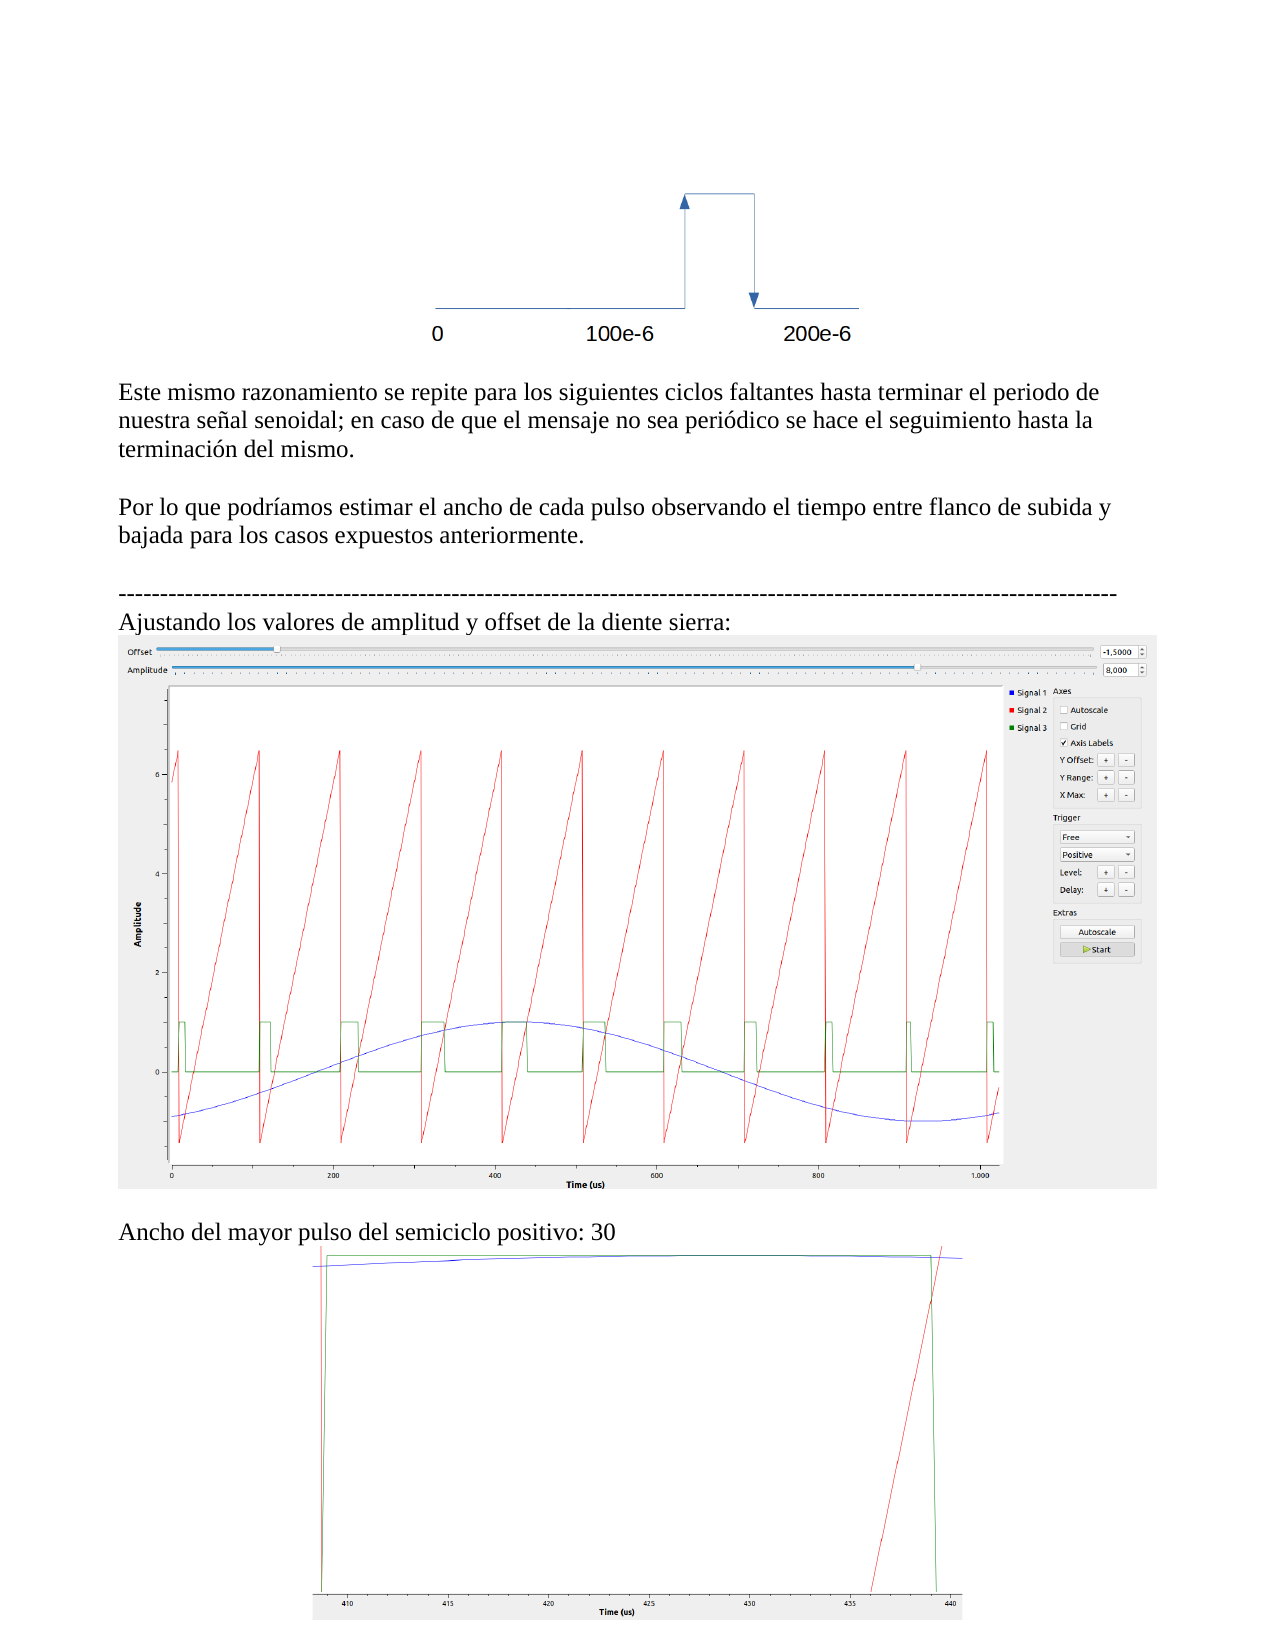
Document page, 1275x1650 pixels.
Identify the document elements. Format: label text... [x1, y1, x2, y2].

picture [416, 175, 859, 352]
text Ajustando los valores de amplitud y offset de la diente sierra: [118, 607, 1157, 635]
text Ancho del mayor pulso del semiciclo positivo: 30 [118, 1217, 1157, 1246]
text ------------------------------------------------------------------------------------------------------------------------ [118, 578, 1157, 607]
text Este mismo razonamiento se repite para los siguientes ciclos faltantes hasta terminar el periodo de nuestra señal senoidal; en caso de que el mensaje no sea periódico se hace el seguimiento hasta la terminación del mismo. [118, 377, 1157, 463]
text Por lo que podríamos estimar el ancho de cada pulso observando el tiempo entre flanco de subida y bajada para los casos expuestos anteriormente. [118, 492, 1157, 549]
picture [312, 1246, 963, 1620]
picture [118, 635, 1157, 1189]
